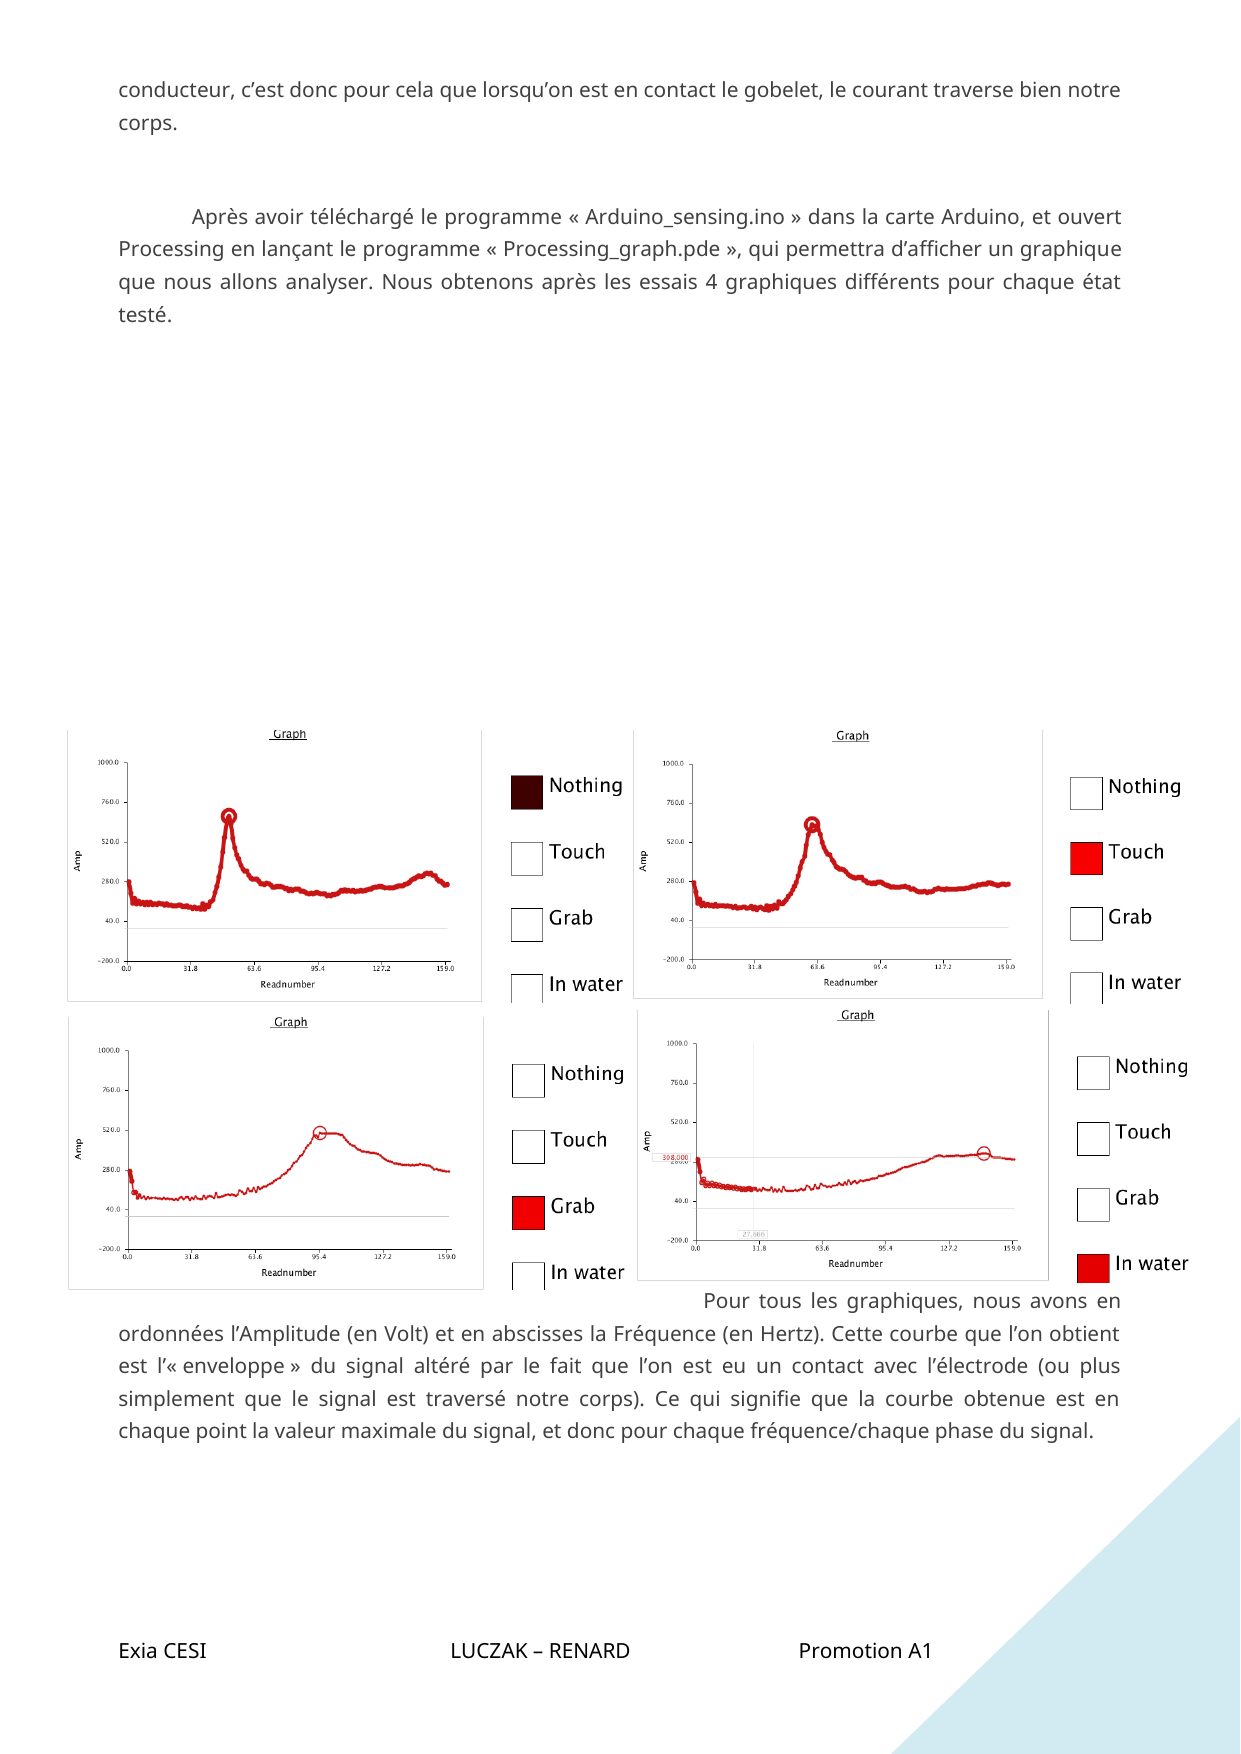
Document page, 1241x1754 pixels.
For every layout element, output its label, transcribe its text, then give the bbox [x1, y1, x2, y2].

text Pour tous les graphiques, nous avons en ordonnées l’Amplitude (en Volt) et en abscisses la Fréquence (en Hertz). Cette courbe que l’on obtient est l’« enveloppe » du signal altéré par le fait que l’on est eu un contact avec l’électrode (ou plus simplement que le signal est traversé notre corps). Ce qui signifie que la courbe obtenue est en chaque point la valeur maximale du signal, et donc pour chaque fréquence/chaque phase du signal. [118, 1118, 1122, 1445]
text Après avoir téléchargé le programme « Arduino_sensing.ino » dans la carte Arduino, et ouvert Processing en lançant le programme « Processing_graph.pde », qui permettra d’afficher un graphique que nous allons analyser. Nous obtenons après les essais 4 graphiques différents pour chaque état testé. [118, 202, 1122, 328]
text conducteur, c’est donc pour cela que lorsqu’on est en contact le gobelet, le courant traverse bien notre corps. [118, 75, 1122, 136]
